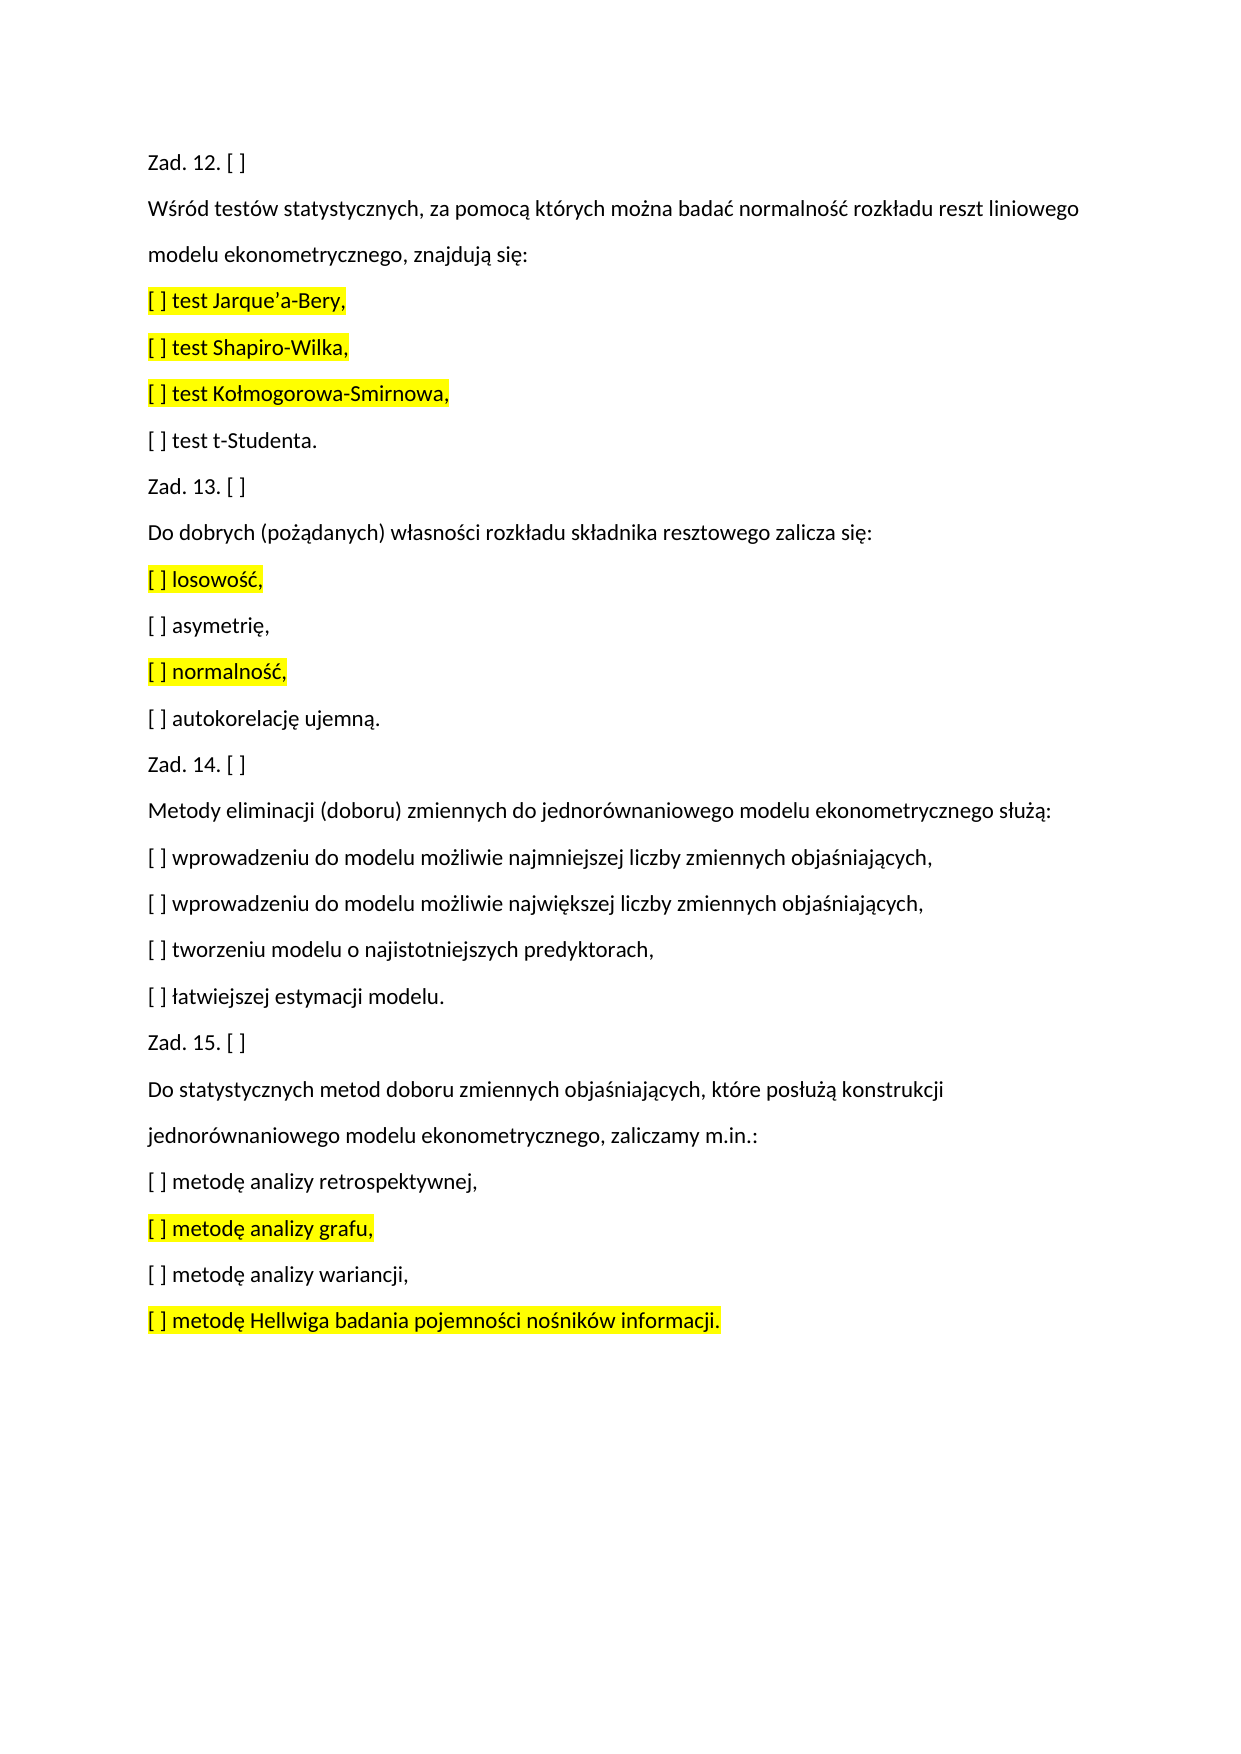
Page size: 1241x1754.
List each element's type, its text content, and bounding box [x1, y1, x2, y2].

text [ ] metodę analizy wariancji, [148, 1260, 1093, 1288]
text [ ] test Shapiro-Wilka, [148, 333, 1093, 361]
text [ ] wprowadzeniu do modelu możliwie największej liczby zmiennych objaśniających, [148, 889, 1093, 917]
text Zad. 13. [ ] [148, 472, 1093, 500]
text [ ] normalność, [148, 657, 1093, 686]
text [ ] test Jarque’a-Bery, [148, 287, 1093, 315]
text [ ] tworzeniu modelu o najistotniejszych predyktorach, [148, 936, 1093, 964]
text Zad. 15. [ ] [148, 1028, 1093, 1056]
text Metody eliminacji (doboru) zmiennych do jednorównaniowego modelu ekonometrycznego służą: [148, 797, 1093, 824]
text [ ] metodę analizy retrospektywnej, [148, 1167, 1093, 1195]
text [ ] asymetrię, [148, 611, 1093, 639]
text [ ] wprowadzeniu do modelu możliwie najmniejszej liczby zmiennych objaśniających, [148, 843, 1093, 871]
text [ ] metodę Hellwiga badania pojemności nośników informacji. [148, 1306, 1093, 1334]
text [ ] test Kołmogorowa-Smirnowa, [148, 379, 1093, 407]
text Do dobrych (pożądanych) własności rozkładu składnika resztowego zalicza się: [148, 518, 1093, 546]
text Wśród testów statystycznych, za pomocą których można badać normalność rozkładu reszt liniowego [148, 194, 1093, 222]
text Do statystycznych metod doboru zmiennych objaśniających, które posłużą konstrukcji [148, 1075, 1093, 1103]
text modelu ekonometrycznego, znajdują się: [148, 240, 1093, 268]
text jednorównaniowego modelu ekonometrycznego, zaliczamy m.in.: [148, 1121, 1093, 1149]
text [ ] test t-Studenta. [148, 426, 1093, 454]
text [ ] metodę analizy grafu, [148, 1214, 1093, 1242]
text [ ] losowość, [148, 565, 1093, 593]
text [ ] łatwiejszej estymacji modelu. [148, 982, 1093, 1010]
text [ ] autokorelację ujemną. [148, 704, 1093, 732]
text Zad. 14. [ ] [148, 750, 1093, 778]
text Zad. 12. [ ] [148, 148, 1093, 176]
